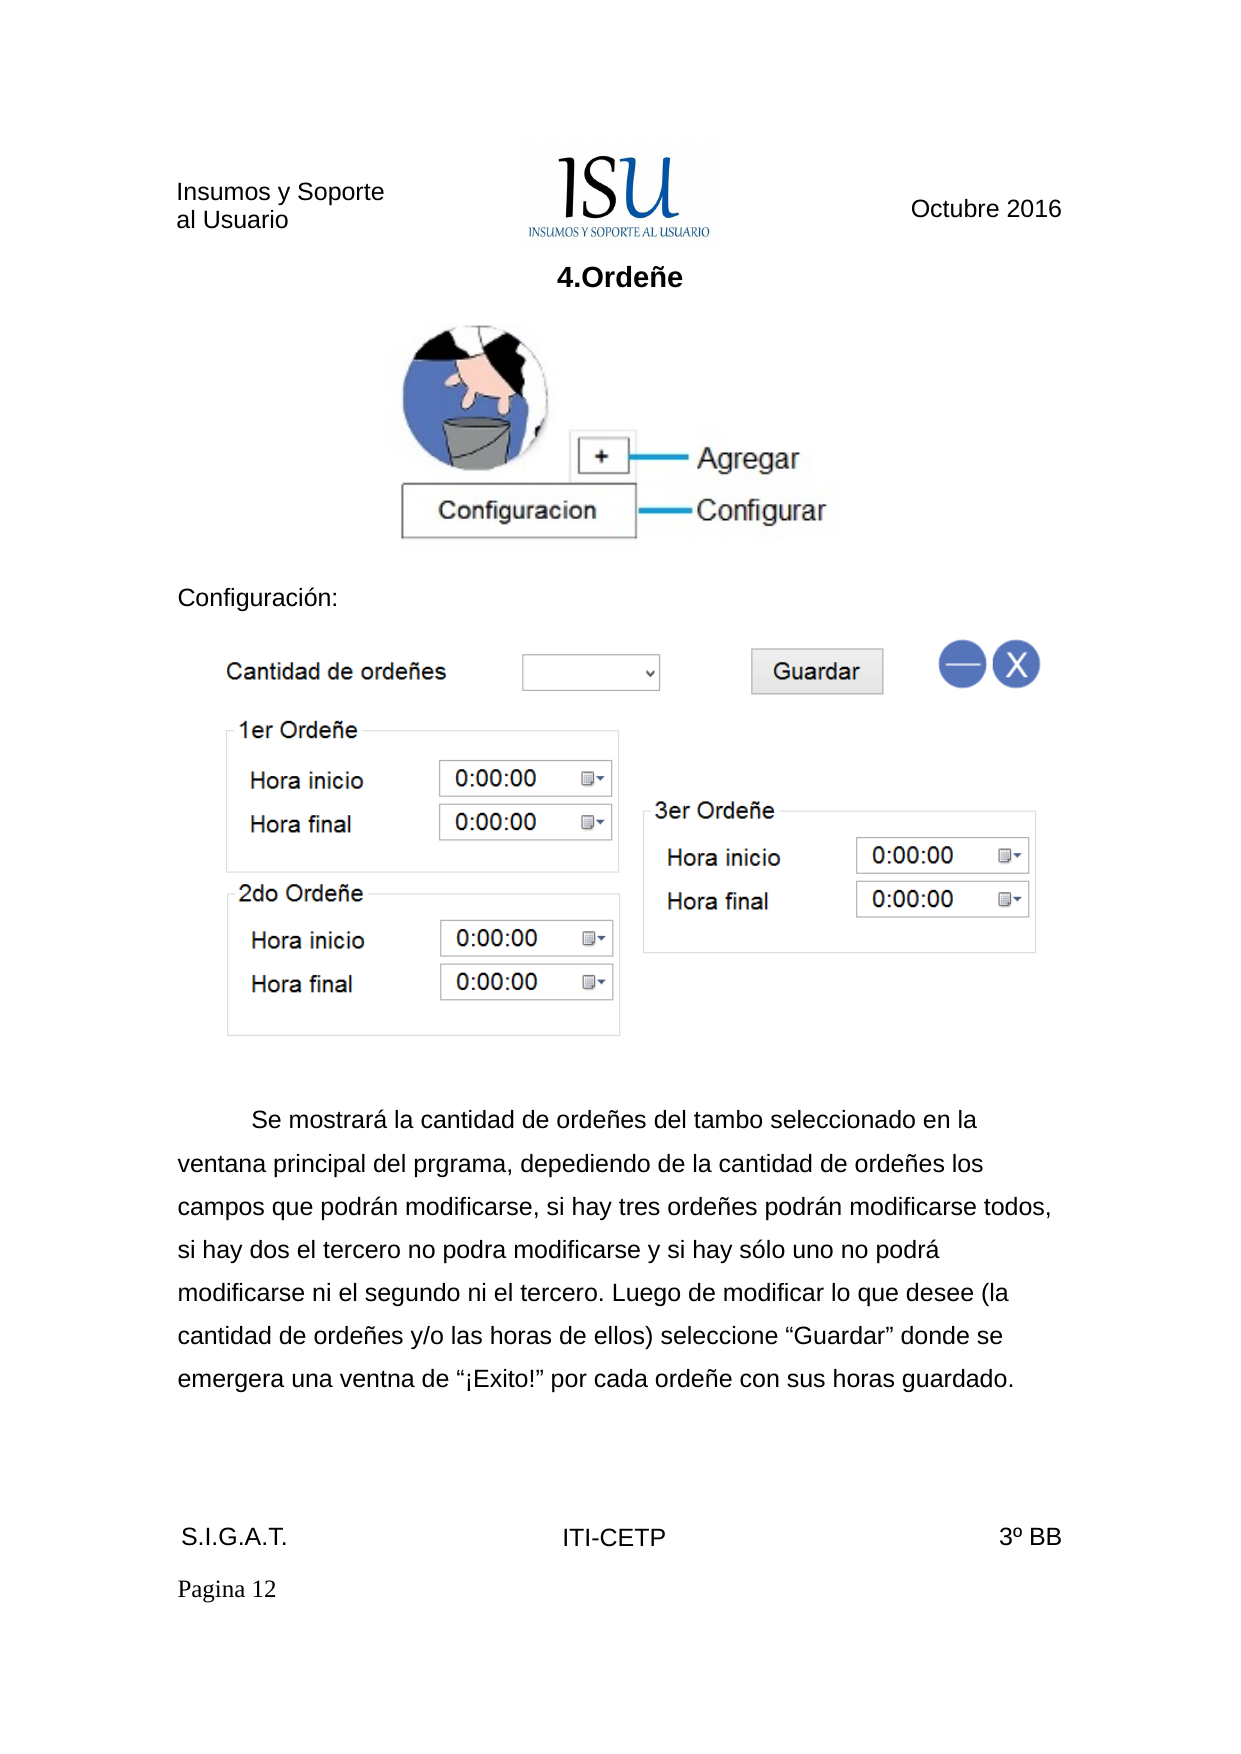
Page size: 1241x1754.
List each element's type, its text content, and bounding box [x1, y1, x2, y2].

text 4.Ordeñe [177, 260, 1063, 293]
text Configuración: [177, 583, 1063, 612]
picture [517, 138, 723, 252]
picture [385, 310, 846, 553]
text Se mostrará la cantidad de ordeñes del tambo seleccionado en la ventana principal del prgrama, depediendo de la cantidad de ordeñes los campos que podrán modificarse, si hay tres ordeñes podrán modificarse todos, si hay dos el tercero no podra modificarse y si hay sólo uno no podrá modificarse ni el segundo ni el tercero. Luego de modificar lo que desee (la cantidad de ordeñes y/o las horas de ellos) seleccione “Guardar” donde se emergera una ventna de “¡Exito!” por cada ordeñe con sus horas guardado. [177, 1105, 1063, 1393]
